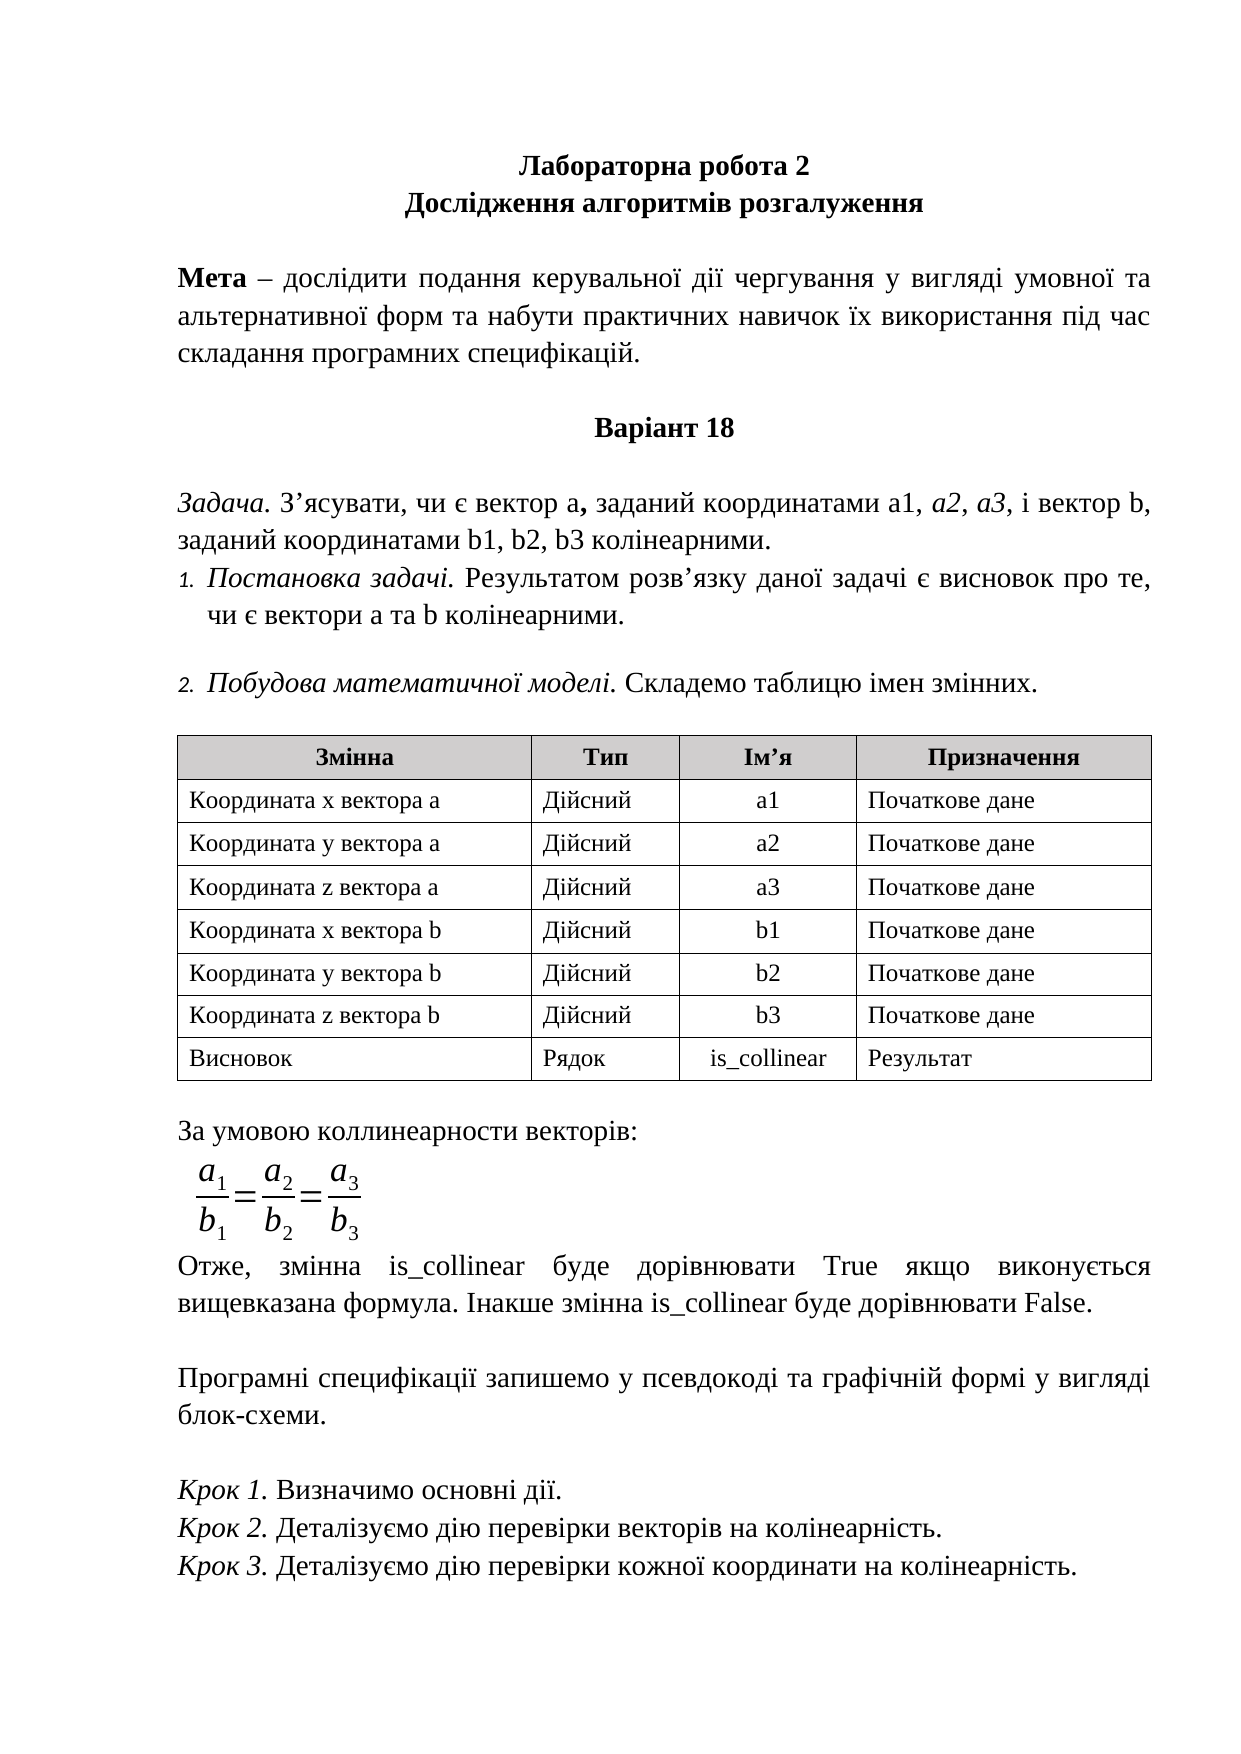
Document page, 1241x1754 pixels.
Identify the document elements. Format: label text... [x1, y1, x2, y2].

table_cell Координата y вектора b [178, 954, 531, 995]
table_cell Рядок [532, 1038, 679, 1079]
table_cell is_collinear [680, 1038, 856, 1079]
table_header Ім’я [680, 736, 856, 779]
table_cell Початкове дане [857, 954, 1151, 995]
text Крок 3. Деталізуємо дію перевірки кожної координати на колінеарність. [177, 1548, 1152, 1581]
table_cell Початкове дане [857, 780, 1151, 822]
text Крок 1. Визначимо основні дії. [177, 1472, 1152, 1506]
text Отже, змінна is_collinear буде дорівнювати True якщо виконується вищевказана формула. Інакше змінна is_collinear буде дорівнювати False. [177, 1248, 1152, 1318]
list Постановка задачі. Результатом розв’язку даної задачі є висновок про те, чи є вектори a та b колінеарними. [177, 560, 1152, 631]
text Програмні специфікації запишемо у псевдокоді та графічній формі у вигляді блок-схеми. [177, 1360, 1152, 1431]
table_cell Дійсний [532, 823, 679, 865]
table_cell Початкове дане [857, 910, 1151, 952]
table_cell Координата z вектора b [178, 996, 531, 1037]
table_cell Координата y вектора a [178, 823, 531, 865]
text Крок 2. Деталізуємо дію перевірки векторів на колінеарність. [177, 1510, 1152, 1544]
table_cell Координата z вектора a [178, 866, 531, 909]
table_cell Координата x вектора a [178, 780, 531, 822]
table_cell a1 [680, 780, 856, 822]
text За умовою коллинеарности векторів: [177, 1113, 1152, 1146]
text Задача. З’ясувати, чи є вектор a, заданий координатами a1, a2, a3, і вектор b, заданий координатами b1, b2, b3 колінеарними. [177, 485, 1152, 556]
table_cell Початкове дане [857, 866, 1151, 909]
table_cell Дійсний [532, 866, 679, 909]
text Лабораторна робота 2 [177, 148, 1152, 181]
table_cell Координата x вектора b [178, 910, 531, 952]
text Мета – дослідити подання керувальної дії чергування у вигляді умовної та альтернативної форм та набути практичних навичок їх використання під час складання програмних специфікацій. [177, 261, 1152, 368]
table_header Призначення [857, 736, 1151, 779]
table_cell b3 [680, 996, 856, 1037]
table_cell b2 [680, 954, 856, 995]
table_cell Дійсний [532, 780, 679, 822]
table_header Тип [532, 736, 679, 779]
text Дослідження алгоритмів розгалуження [177, 185, 1152, 219]
table_cell Дійсний [532, 996, 679, 1037]
table_cell Початкове дане [857, 996, 1151, 1037]
table_header Змінна [178, 736, 531, 779]
table_cell Дійсний [532, 954, 679, 995]
table_cell a2 [680, 823, 856, 865]
table_cell Висновок [178, 1038, 531, 1079]
list Побудова математичної моделі. Складемо таблицю імен змінних. [177, 666, 1152, 699]
text Варіант 18 [177, 410, 1152, 444]
table_cell a3 [680, 866, 856, 909]
table_cell Дійсний [532, 910, 679, 952]
table_cell Результат [857, 1038, 1151, 1079]
table_cell Початкове дане [857, 823, 1151, 865]
table_cell b1 [680, 910, 856, 952]
